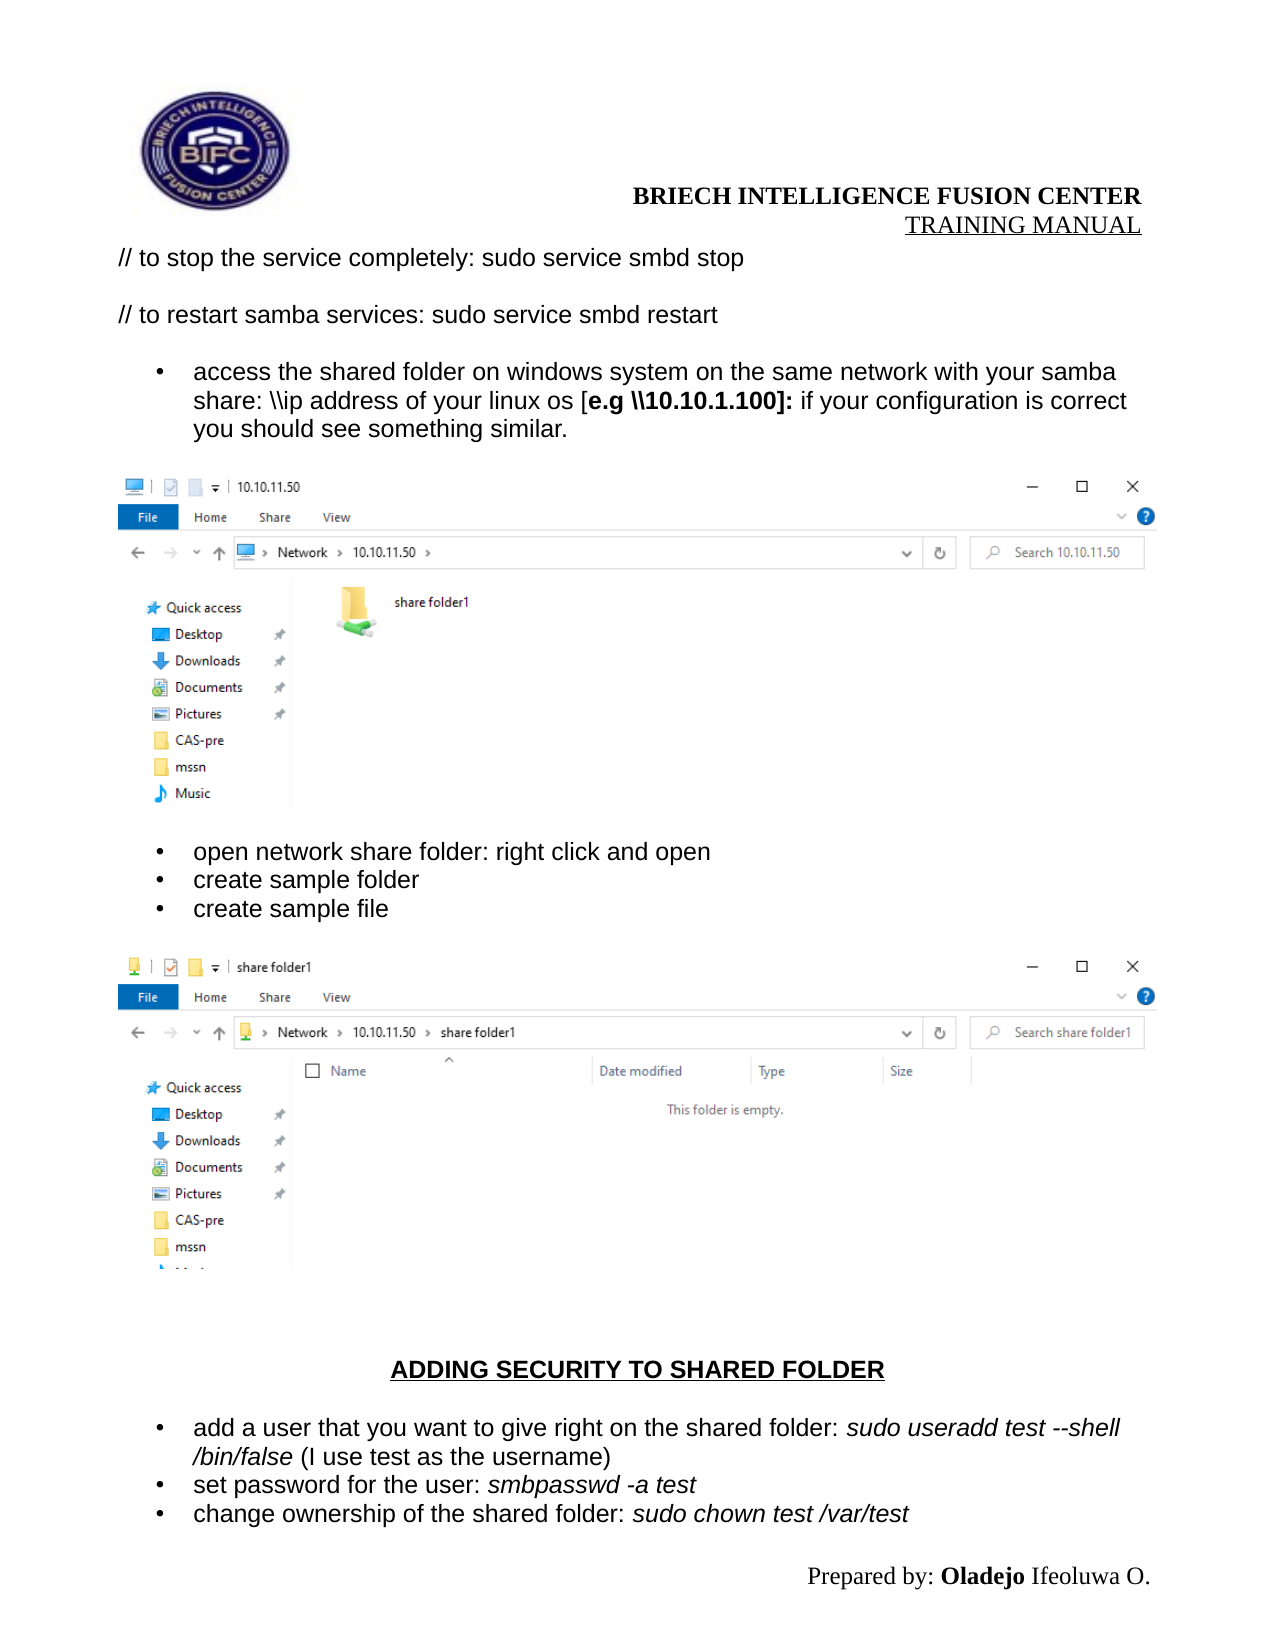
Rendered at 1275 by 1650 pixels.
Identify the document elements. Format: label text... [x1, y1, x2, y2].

list change ownership of the shared folder: sudo chown test /var/test [156, 1499, 1157, 1528]
list set password for the user: smbpasswd -a test [156, 1470, 1157, 1499]
picture [118, 951, 1157, 1269]
text // to restart samba services: sudo service smbd restart [118, 300, 1157, 328]
list access the shared folder on windows system on the same network with your samba share: \\ip address of your linux os [e.g \\10.10.1.100]: if your configuration is correct you should see something similar. [156, 357, 1157, 443]
picture [130, 84, 300, 216]
list create sample file [156, 894, 1157, 923]
text // to stop the service completely: sudo service smbd stop [118, 243, 1157, 271]
list create sample folder [156, 865, 1157, 894]
list open network share folder: right click and open [156, 836, 1157, 865]
picture [118, 471, 1157, 808]
text ADDING SECURITY TO SHARED FOLDER [118, 1355, 1157, 1384]
list add a user that you want to give right on the shared folder: sudo useradd test --shell /bin/false (I use test as the username) [156, 1413, 1157, 1470]
